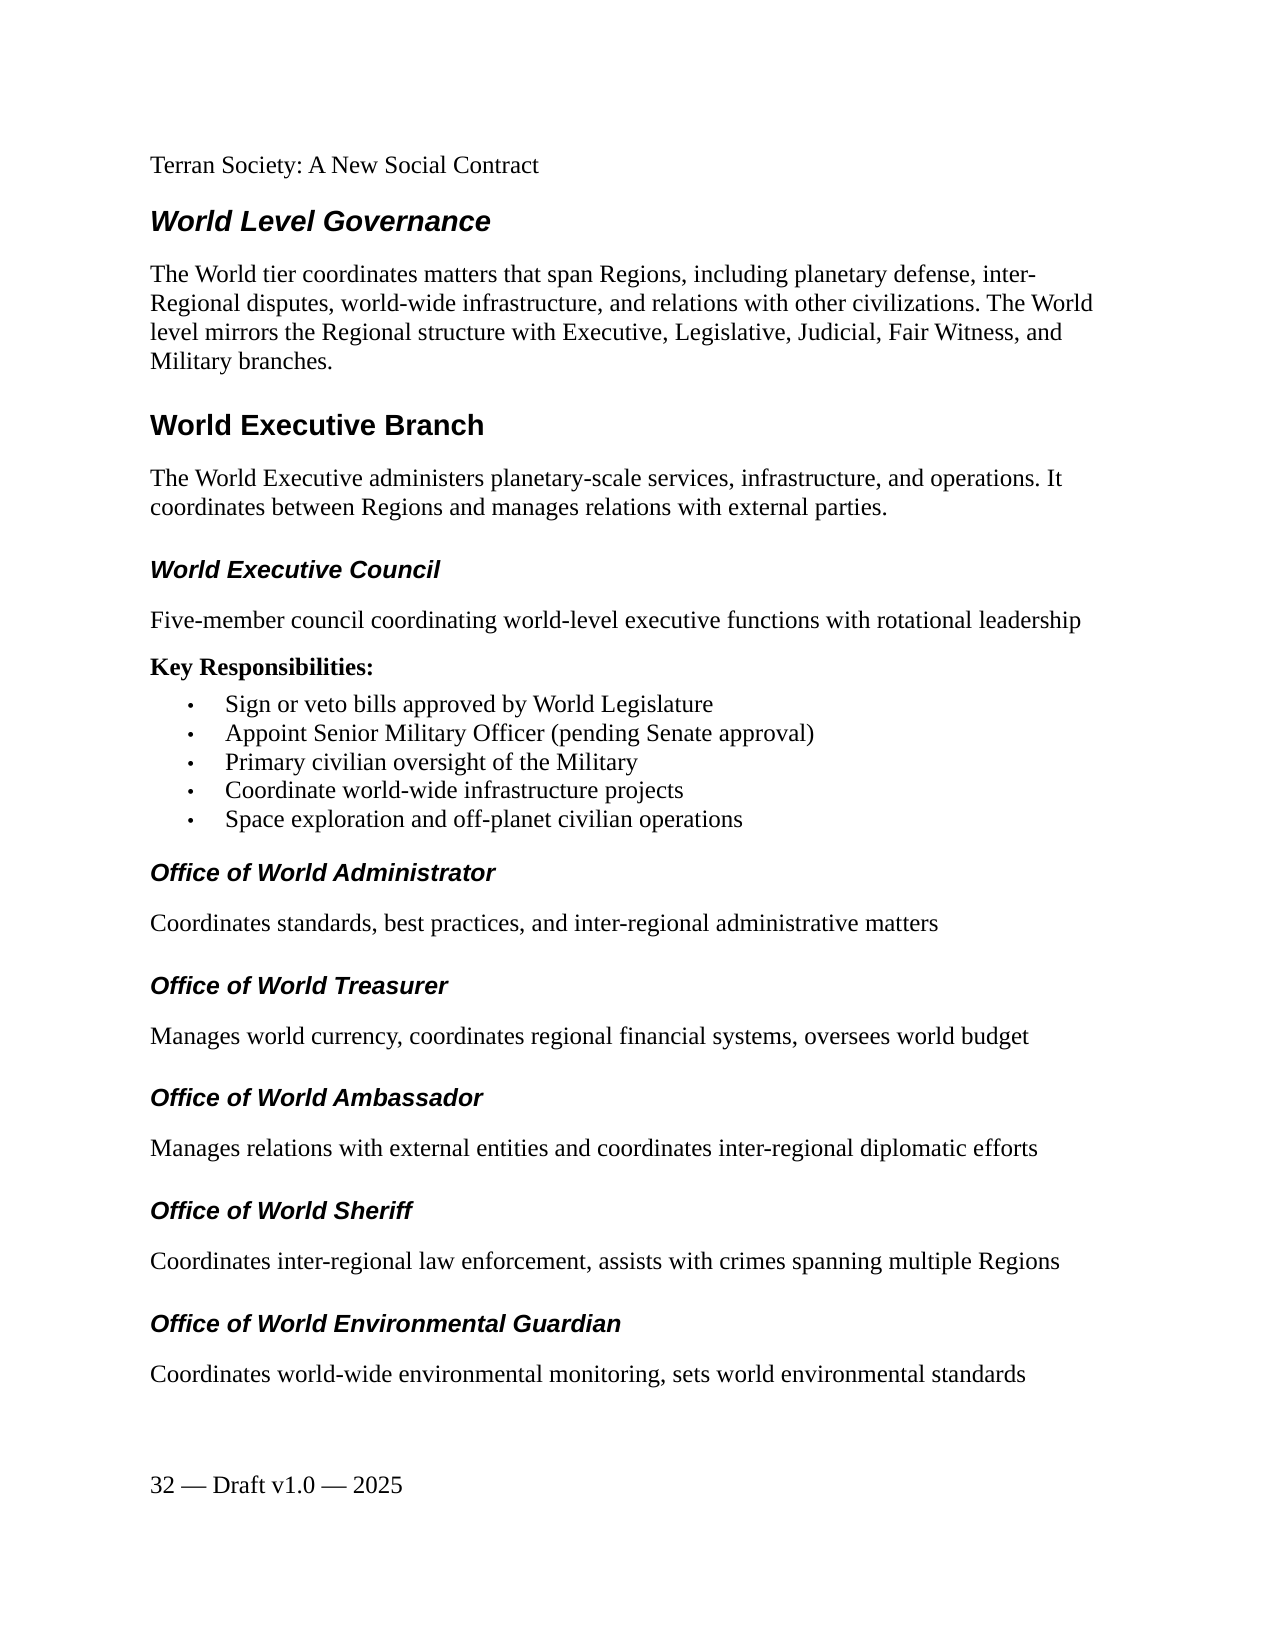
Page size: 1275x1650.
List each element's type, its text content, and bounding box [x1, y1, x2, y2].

text Coordinates world-wide environmental monitoring, sets world environmental standards [150, 1359, 1125, 1388]
subtitle Office of World Ambassador [150, 1083, 1125, 1112]
text Key Responsibilities: [150, 652, 1125, 680]
list Sign or veto bills approved by World Legislature [187, 689, 1125, 718]
text The World Executive administers planetary-scale services, infrastructure, and operations. It coordinates between Regions and manages relations with external parties. [150, 463, 1125, 521]
subtitle World Executive Branch [150, 408, 1125, 442]
subtitle Office of World Treasurer [150, 971, 1125, 999]
text The World tier coordinates matters that span Regions, including planetary defense, inter-Regional disputes, world-wide infrastructure, and relations with other civilizations. The World level mirrors the Regional structure with Executive, Legislative, Judicial, Fair Witness, and Military branches. [150, 259, 1125, 374]
list Coordinate world-wide infrastructure projects [187, 776, 1125, 804]
text Coordinates inter-regional law enforcement, assists with crimes spanning multiple Regions [150, 1246, 1125, 1275]
subtitle Office of World Sheriff [150, 1196, 1125, 1225]
list Primary civilian oversight of the Military [187, 747, 1125, 776]
text Manages world currency, coordinates regional financial systems, oversees world budget [150, 1021, 1125, 1049]
text Coordinates standards, best practices, and inter-regional administrative matters [150, 908, 1125, 937]
subtitle World Executive Council [150, 555, 1125, 583]
list Appoint Senior Military Officer (pending Senate approval) [187, 718, 1125, 747]
subtitle Office of World Administrator [150, 858, 1125, 887]
subtitle Office of World Environmental Guardian [150, 1309, 1125, 1337]
text Manages relations with external entities and coordinates inter-regional diplomatic efforts [150, 1133, 1125, 1162]
text Five-member council coordinating world-level executive functions with rotational leadership [150, 605, 1125, 634]
subtitle World Level Governance [150, 204, 1125, 238]
list Space exploration and off-planet civilian operations [187, 804, 1125, 833]
